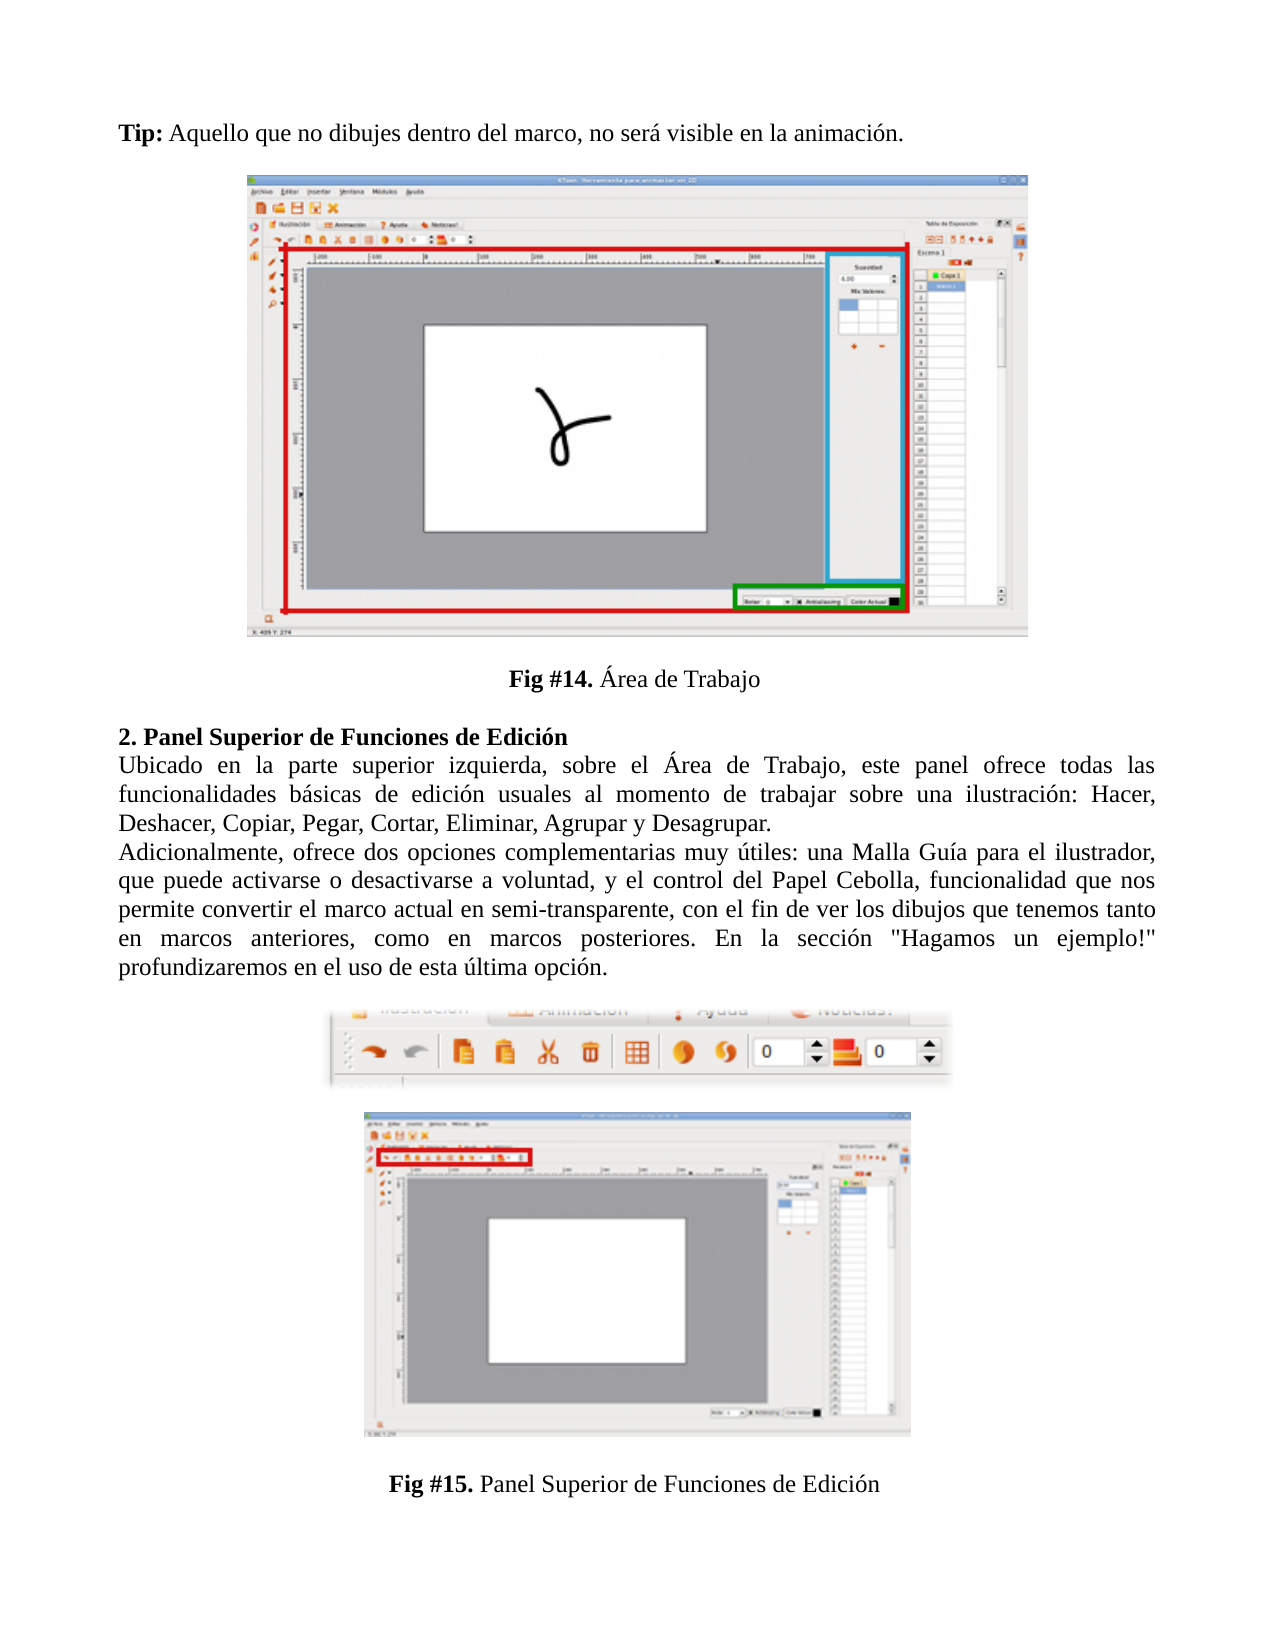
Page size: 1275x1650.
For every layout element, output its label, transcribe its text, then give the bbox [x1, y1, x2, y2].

picture [364, 1112, 911, 1437]
text Fig #15. Panel Superior de Funciones de Edición [118, 1469, 1157, 1498]
text 2. Panel Superior de Funciones de Edición [118, 722, 1157, 751]
text Tip: Aquello que no dibujes dentro del marco, no será visible en la animación. [118, 118, 1157, 147]
picture [321, 1009, 954, 1091]
picture [247, 175, 1029, 637]
text Adicionalmente, ofrece dos opciones complementarias muy útiles: una Malla Guía para el ilustrador, que puede activarse o desactivarse a voluntad, y el control del Papel Cebolla, funcionalidad que nos permite convertir el marco actual en semi-transparente, con el fin de ver los dibujos que tenemos tanto en marcos anteriores, como en marcos posteriores. En la sección "Hagamos un ejemplo!" profundizaremos en el uso de esta última opción. [118, 837, 1157, 981]
text Ubicado en la parte superior izquierda, sobre el Área de Trabajo, este panel ofrece todas las funcionalidades básicas de edición usuales al momento de trabajar sobre una ilustración: Hacer, Deshacer, Copiar, Pegar, Cortar, Eliminar, Agrupar y Desagrupar. [118, 751, 1157, 837]
text Fig #14. Área de Trabajo [118, 664, 1157, 693]
